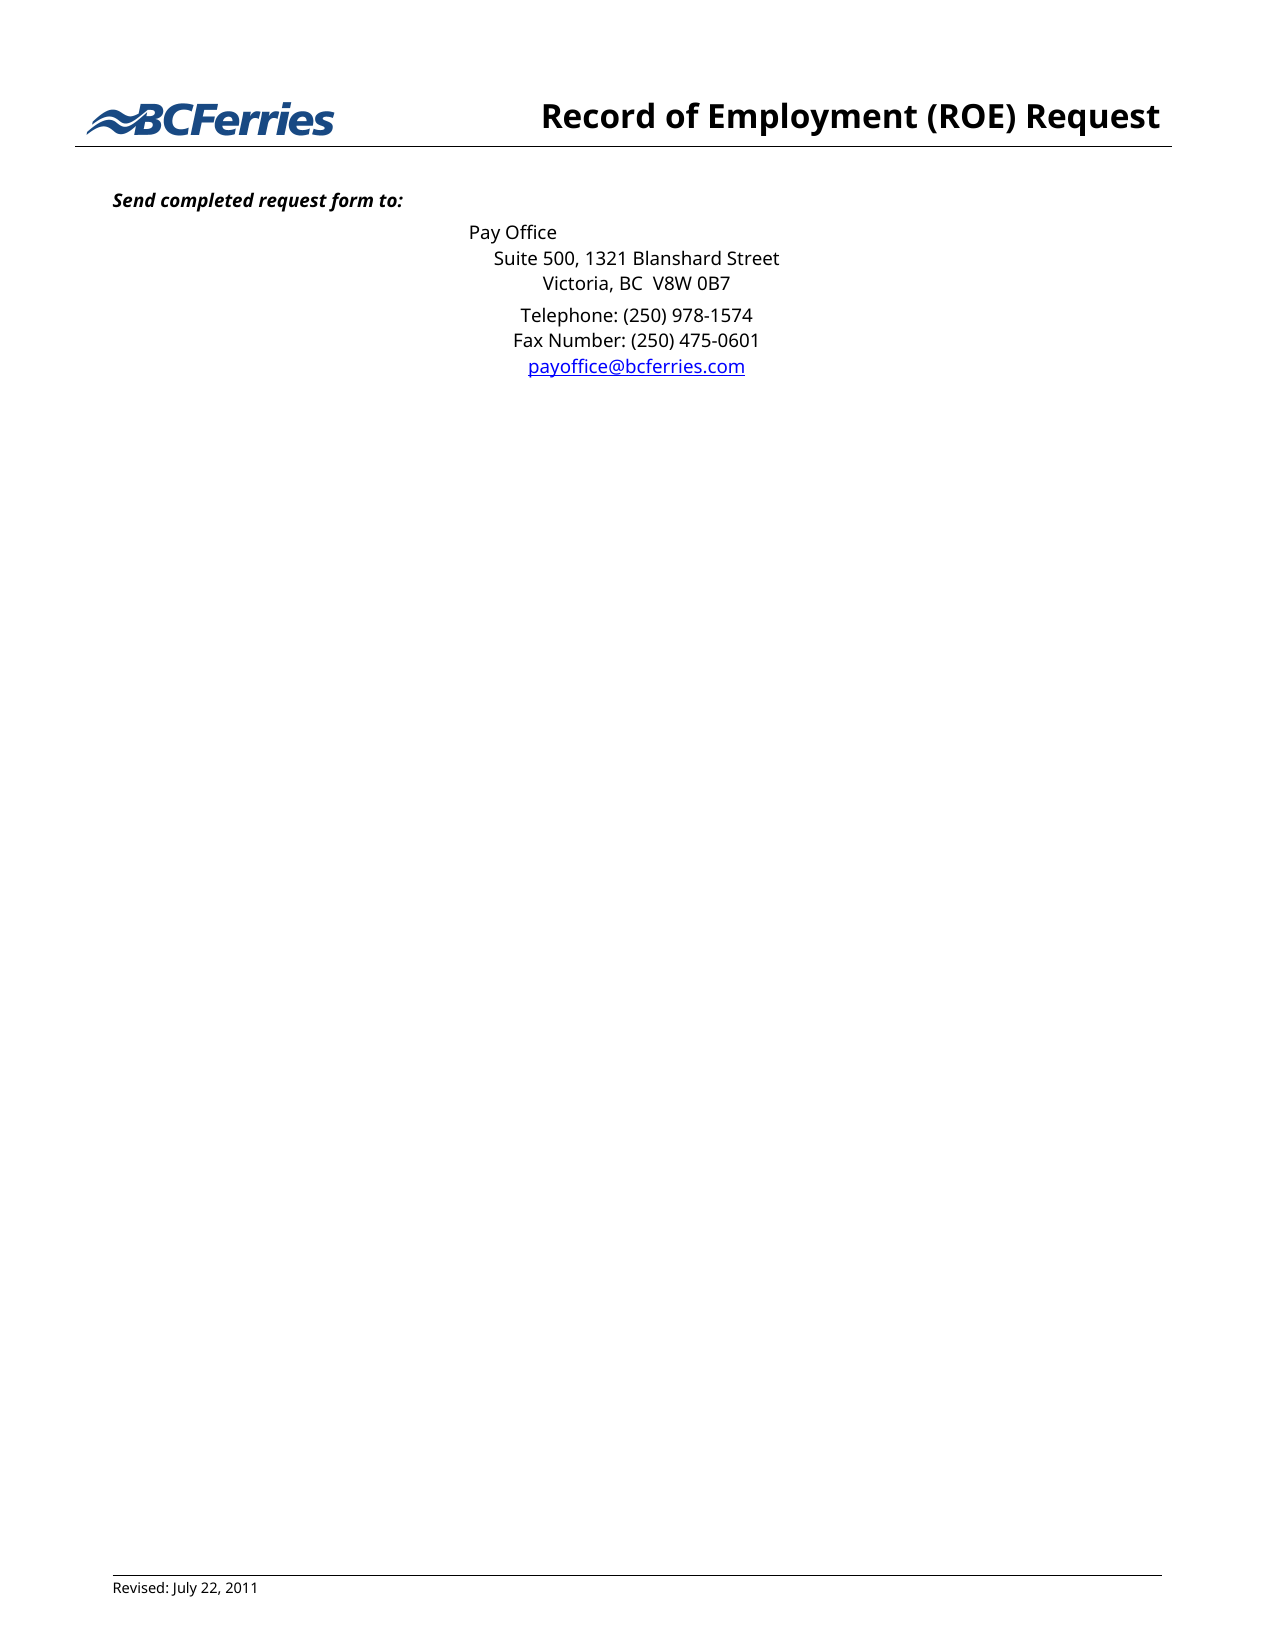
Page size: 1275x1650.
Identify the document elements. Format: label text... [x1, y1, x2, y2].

picture [86, 101, 335, 136]
table_cell [101, 379, 1172, 540]
table_cell Send completed request form to: Pay Office Suite 500, 1321 Blanshard Street Victoria, BC V8W 0B7 Telephone: (250) 978-1574 Fax Number: (250) 475-0601 payoffice@bcferries.com [101, 181, 1172, 379]
